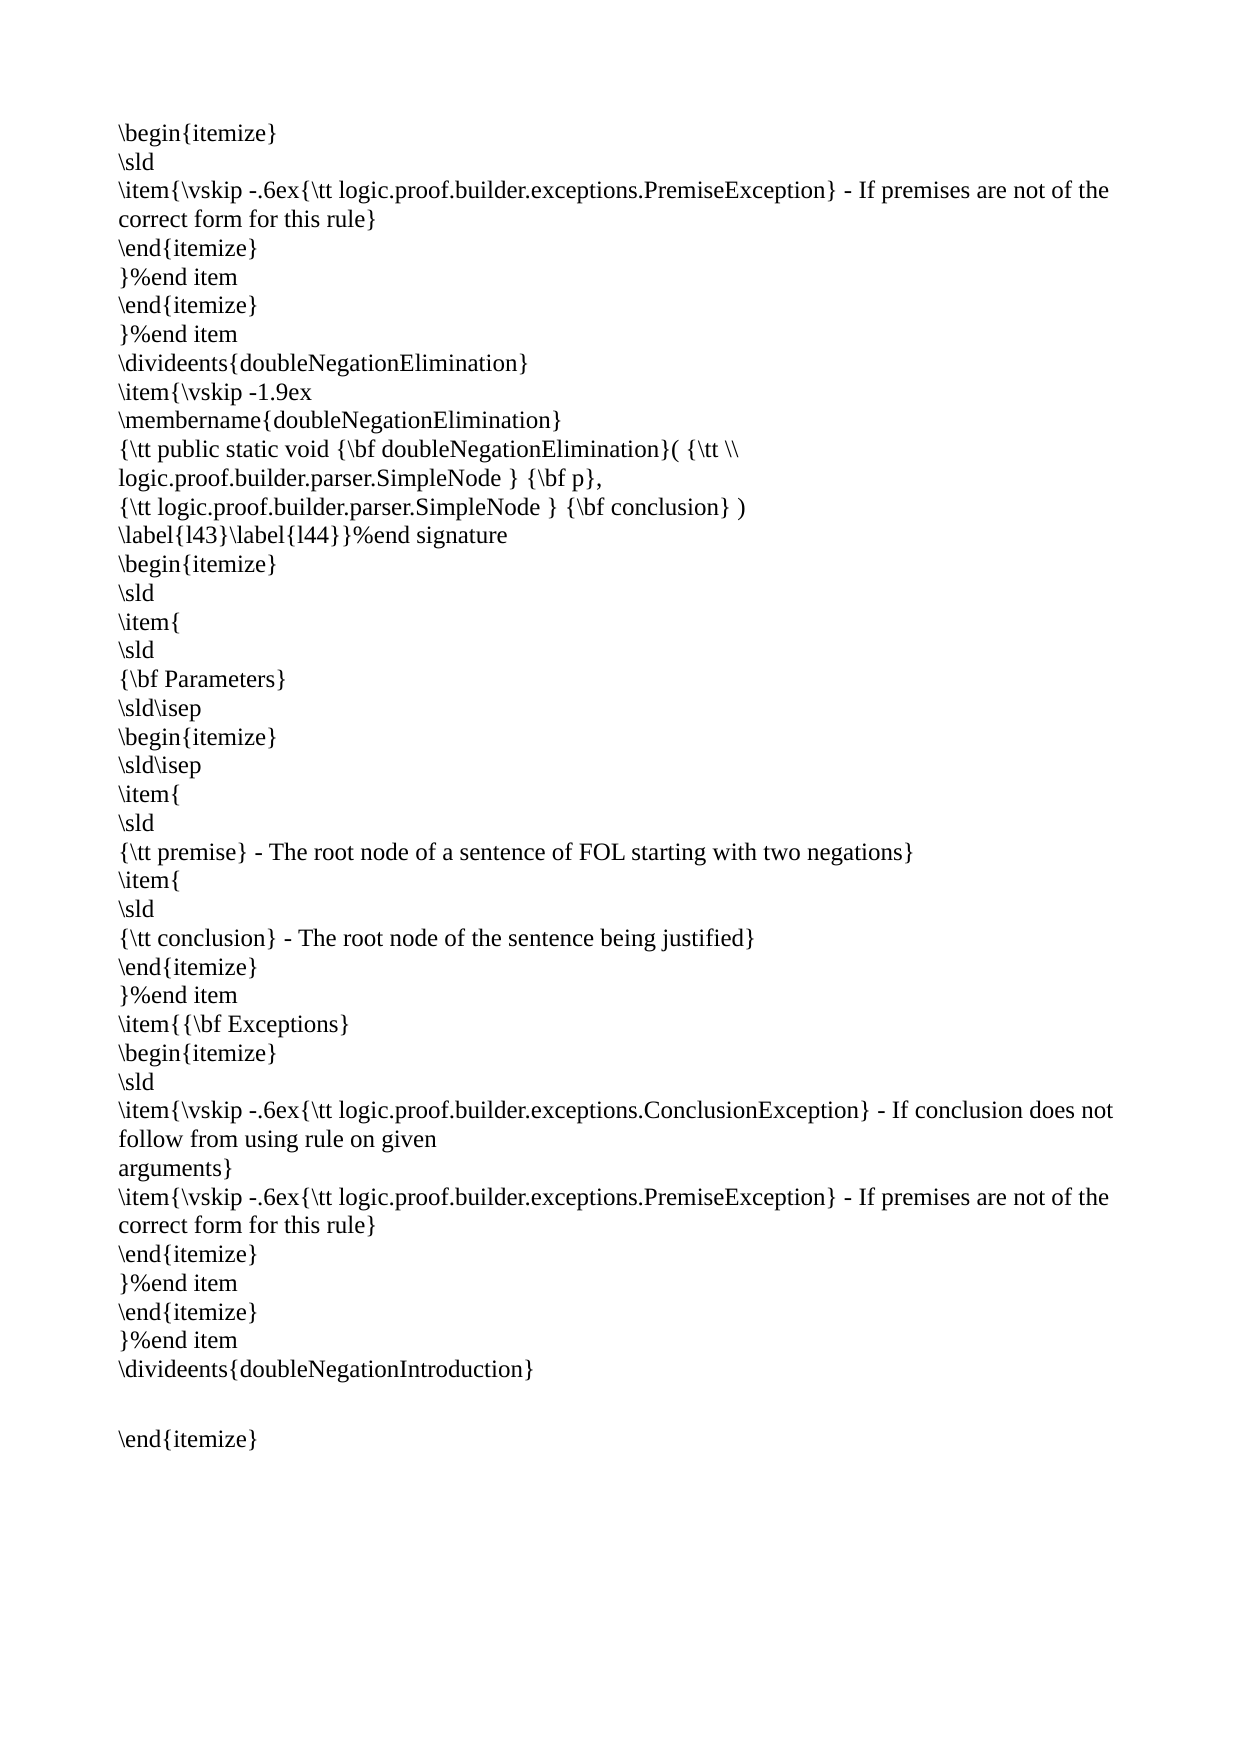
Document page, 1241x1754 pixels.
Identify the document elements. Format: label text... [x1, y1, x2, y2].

text \divideents{doubleNegationElimination} [118, 348, 1122, 377]
text \begin{itemize} [118, 1038, 1122, 1067]
text \sld [118, 636, 1122, 664]
text \end{itemize} [118, 1239, 1122, 1268]
text \end{itemize} [118, 1297, 1122, 1326]
text \sld\isep [118, 751, 1122, 779]
text \membername{doubleNegationElimination} [118, 406, 1122, 434]
text {\tt premise} - The root node of a sentence of FOL starting with two negations} [118, 837, 1122, 866]
text \sld [118, 578, 1122, 607]
text }%end item [118, 1326, 1122, 1354]
text \sld [118, 147, 1122, 176]
text \divideents{doubleNegationIntroduction} [118, 1354, 1122, 1383]
text }%end item [118, 981, 1122, 1009]
text }%end item [118, 319, 1122, 348]
text {\tt conclusion} - The root node of the sentence being justified} [118, 923, 1122, 952]
text \item{\vskip -.6ex{\tt logic.proof.builder.exceptions.ConclusionException} - If conclusion does not follow from using rule on given [118, 1096, 1122, 1153]
text }%end item [118, 262, 1122, 291]
text \sld [118, 894, 1122, 923]
text \label{l43}\label{l44}}%end signature [118, 521, 1122, 549]
text \end{itemize} [118, 233, 1122, 262]
text \sld [118, 808, 1122, 837]
text \item{ [118, 779, 1122, 808]
text \item{\vskip -.6ex{\tt logic.proof.builder.exceptions.PremiseException} - If premises are not of the correct form for this rule} [118, 1182, 1122, 1239]
text \begin{itemize} [118, 549, 1122, 578]
text \end{itemize} [118, 1424, 1122, 1453]
text {\tt public static void {\bf doubleNegationElimination}( {\tt \\ logic.proof.builder.parser.SimpleNode } {\bf p}, [118, 434, 1122, 492]
text {\tt logic.proof.builder.parser.SimpleNode } {\bf conclusion} ) [118, 492, 1122, 521]
text \begin{itemize} [118, 722, 1122, 751]
text \item{{\bf Exceptions} [118, 1009, 1122, 1038]
text \item{ [118, 607, 1122, 636]
text {\bf Parameters} [118, 664, 1122, 693]
text }%end item [118, 1268, 1122, 1297]
text arguments} [118, 1153, 1122, 1182]
text \begin{itemize} [118, 118, 1122, 147]
text \sld [118, 1067, 1122, 1096]
text \end{itemize} [118, 291, 1122, 319]
text \item{\vskip -.6ex{\tt logic.proof.builder.exceptions.PremiseException} - If premises are not of the correct form for this rule} [118, 176, 1122, 233]
text \end{itemize} [118, 952, 1122, 981]
text \item{ [118, 866, 1122, 894]
text \item{\vskip -1.9ex [118, 377, 1122, 406]
text \sld\isep [118, 693, 1122, 722]
